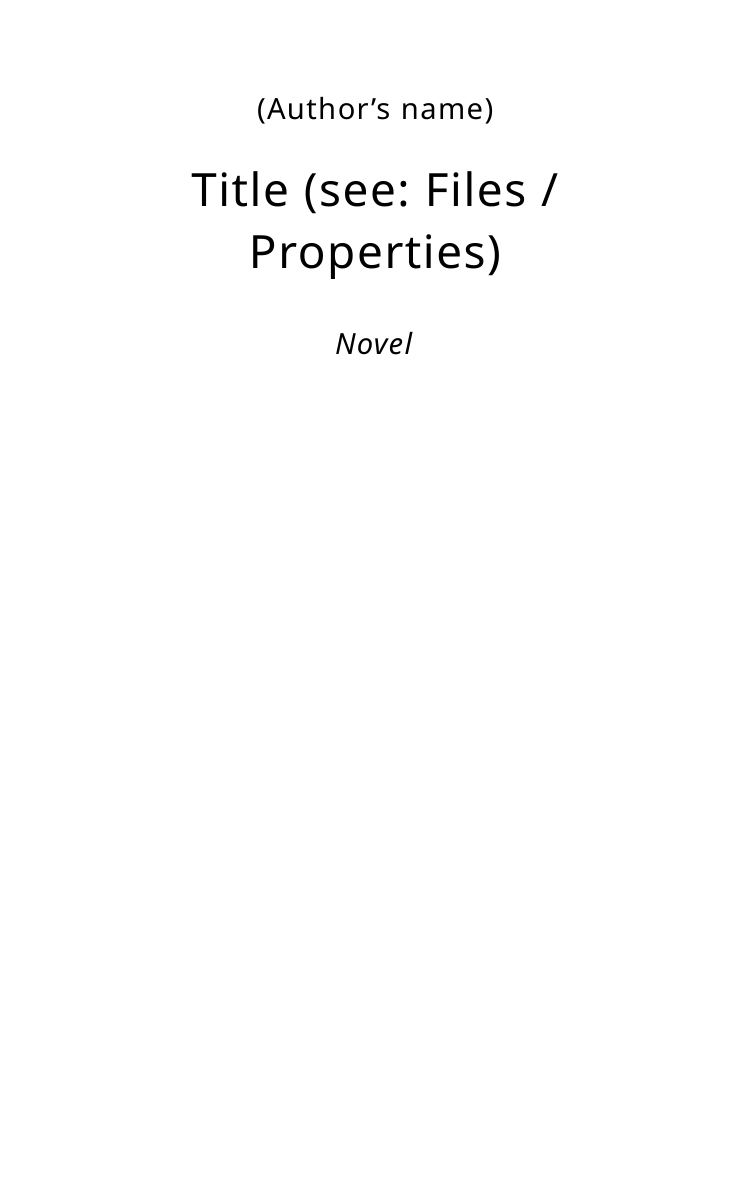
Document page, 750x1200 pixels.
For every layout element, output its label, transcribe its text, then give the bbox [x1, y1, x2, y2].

text Novel [100, 324, 649, 363]
text (Author’s name) [100, 88, 649, 128]
title Title (see: Files / Properties) [100, 157, 649, 282]
